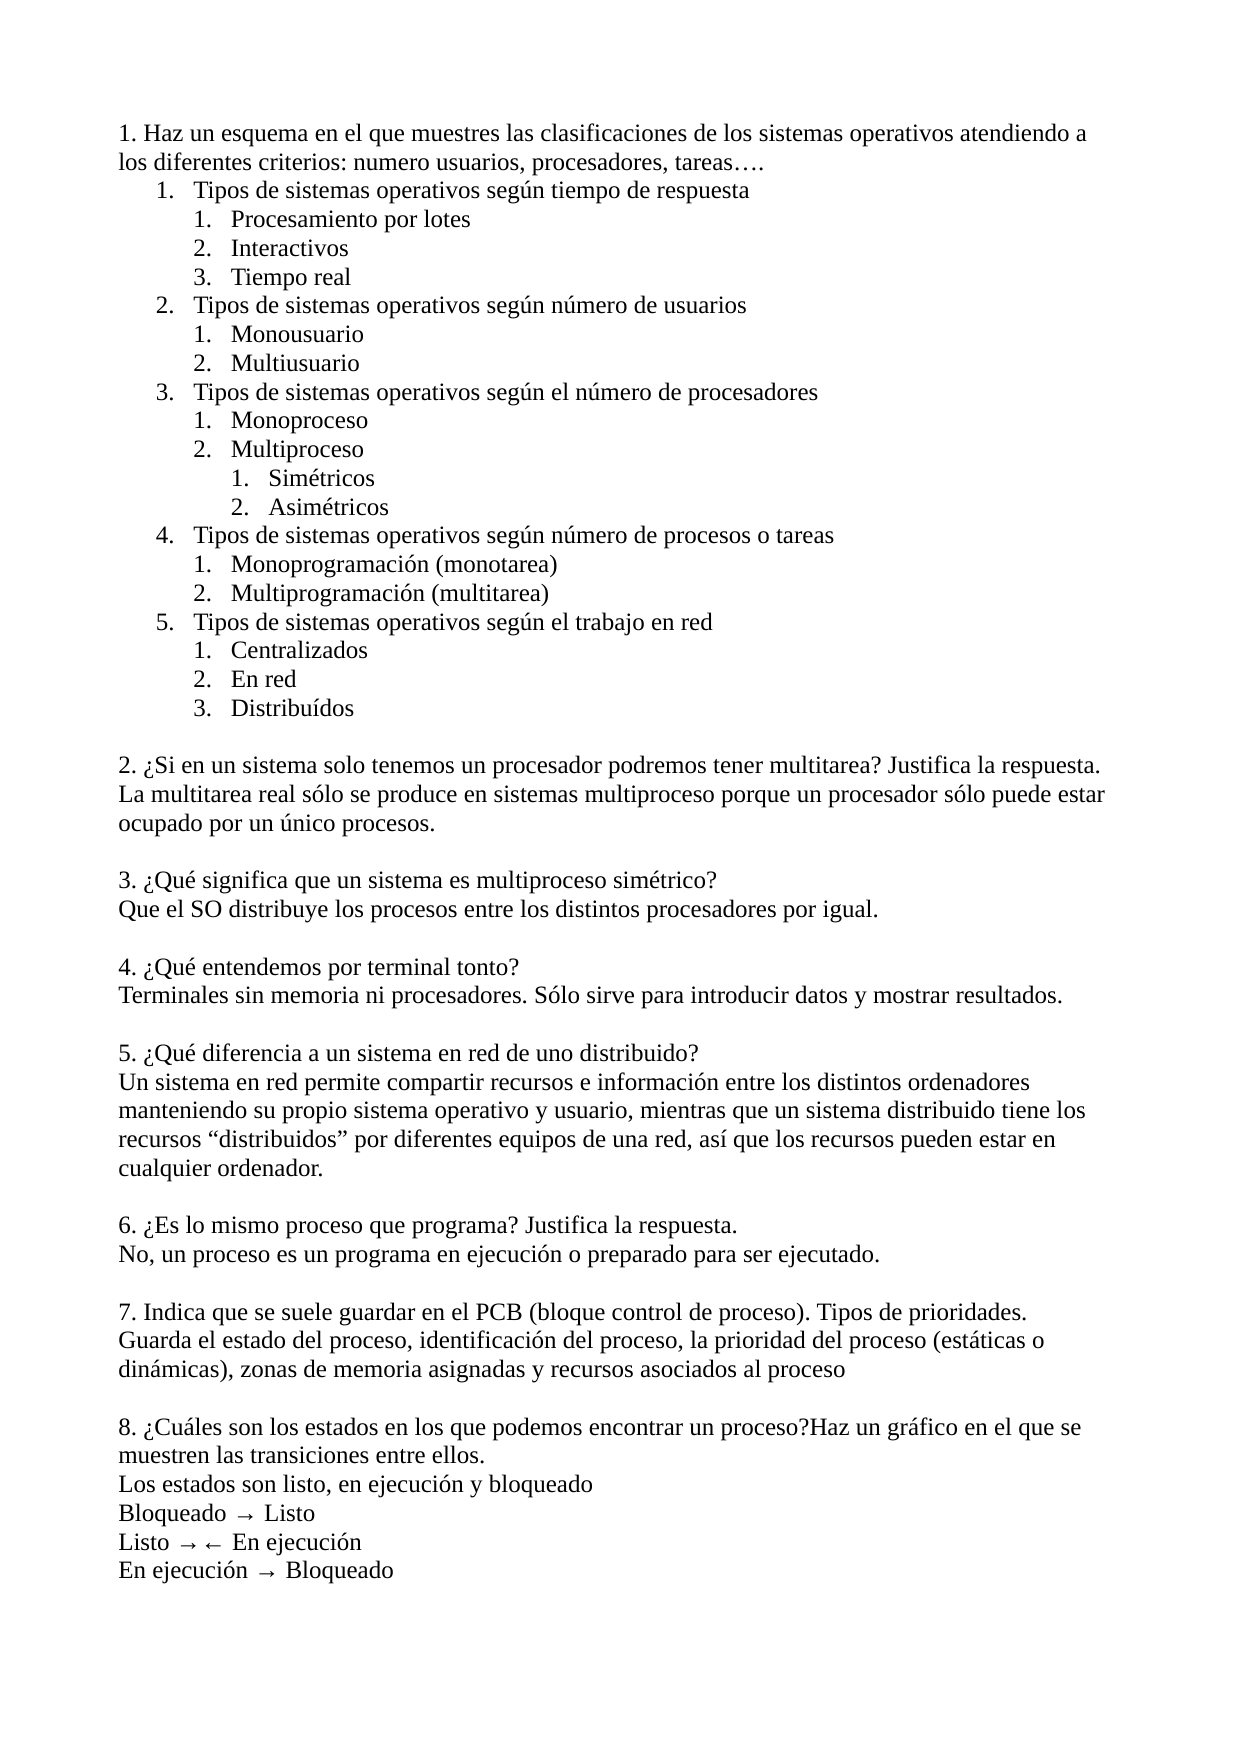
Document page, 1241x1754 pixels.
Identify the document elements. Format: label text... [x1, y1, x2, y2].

list Monoprogramación (monotarea) [193, 549, 1122, 578]
text 7. Indica que se suele guardar en el PCB (bloque control de proceso). Tipos de prioridades. [118, 1297, 1122, 1326]
text Listo →← En ejecución [118, 1527, 1122, 1556]
text 5. ¿Qué diferencia a un sistema en red de uno distribuido? [118, 1038, 1122, 1067]
text Los estados son listo, en ejecución y bloqueado [118, 1469, 1122, 1498]
list Multiproceso [193, 434, 1122, 463]
list Monoproceso [193, 406, 1122, 434]
list Tipos de sistemas operativos según tiempo de respuesta [156, 176, 1122, 204]
text 2. ¿Si en un sistema solo tenemos un procesador podremos tener multitarea? Justifica la respuesta. [118, 751, 1122, 779]
text 8. ¿Cuáles son los estados en los que podemos encontrar un proceso?Haz un gráfico en el que se muestren las transiciones entre ellos. [118, 1412, 1122, 1469]
list Multiprogramación (multitarea) [193, 578, 1122, 607]
list Multiusuario [193, 348, 1122, 377]
text Que el SO distribuye los procesos entre los distintos procesadores por igual. [118, 894, 1122, 923]
text 4. ¿Qué entendemos por terminal tonto? [118, 952, 1122, 981]
list Monousuario [193, 319, 1122, 348]
list Asimétricos [231, 492, 1122, 521]
text 1. Haz un esquema en el que muestres las clasificaciones de los sistemas operativos atendiendo a los diferentes criterios: numero usuarios, procesadores, tareas…. [118, 118, 1122, 176]
text En ejecución → Bloqueado [118, 1556, 1122, 1584]
text La multitarea real sólo se produce en sistemas multiproceso porque un procesador sólo puede estar ocupado por un único procesos. [118, 779, 1122, 837]
list Simétricos [231, 463, 1122, 492]
text No, un proceso es un programa en ejecución o preparado para ser ejecutado. [118, 1239, 1122, 1268]
list En red [193, 664, 1122, 693]
text Guarda el estado del proceso, identificación del proceso, la prioridad del proceso (estáticas o dinámicas), zonas de memoria asignadas y recursos asociados al proceso [118, 1326, 1122, 1383]
list Interactivos [193, 233, 1122, 262]
list Tipos de sistemas operativos según número de procesos o tareas [156, 521, 1122, 549]
text Un sistema en red permite compartir recursos e información entre los distintos ordenadores manteniendo su propio sistema operativo y usuario, mientras que un sistema distribuido tiene los recursos “distribuidos” por diferentes equipos de una red, así que los recursos pueden estar en cualquier ordenador. [118, 1067, 1122, 1182]
text Terminales sin memoria ni procesadores. Sólo sirve para introducir datos y mostrar resultados. [118, 981, 1122, 1009]
text 3. ¿Qué significa que un sistema es multiproceso simétrico? [118, 866, 1122, 894]
list Tipos de sistemas operativos según el número de procesadores [156, 377, 1122, 406]
text 6. ¿Es lo mismo proceso que programa? Justifica la respuesta. [118, 1211, 1122, 1239]
list Distribuídos [193, 693, 1122, 722]
list Tipos de sistemas operativos según el trabajo en red [156, 607, 1122, 636]
list Procesamiento por lotes [193, 204, 1122, 233]
text Bloqueado → Listo [118, 1498, 1122, 1527]
list Tipos de sistemas operativos según número de usuarios [156, 291, 1122, 319]
list Centralizados [193, 636, 1122, 664]
list Tiempo real [193, 262, 1122, 291]
